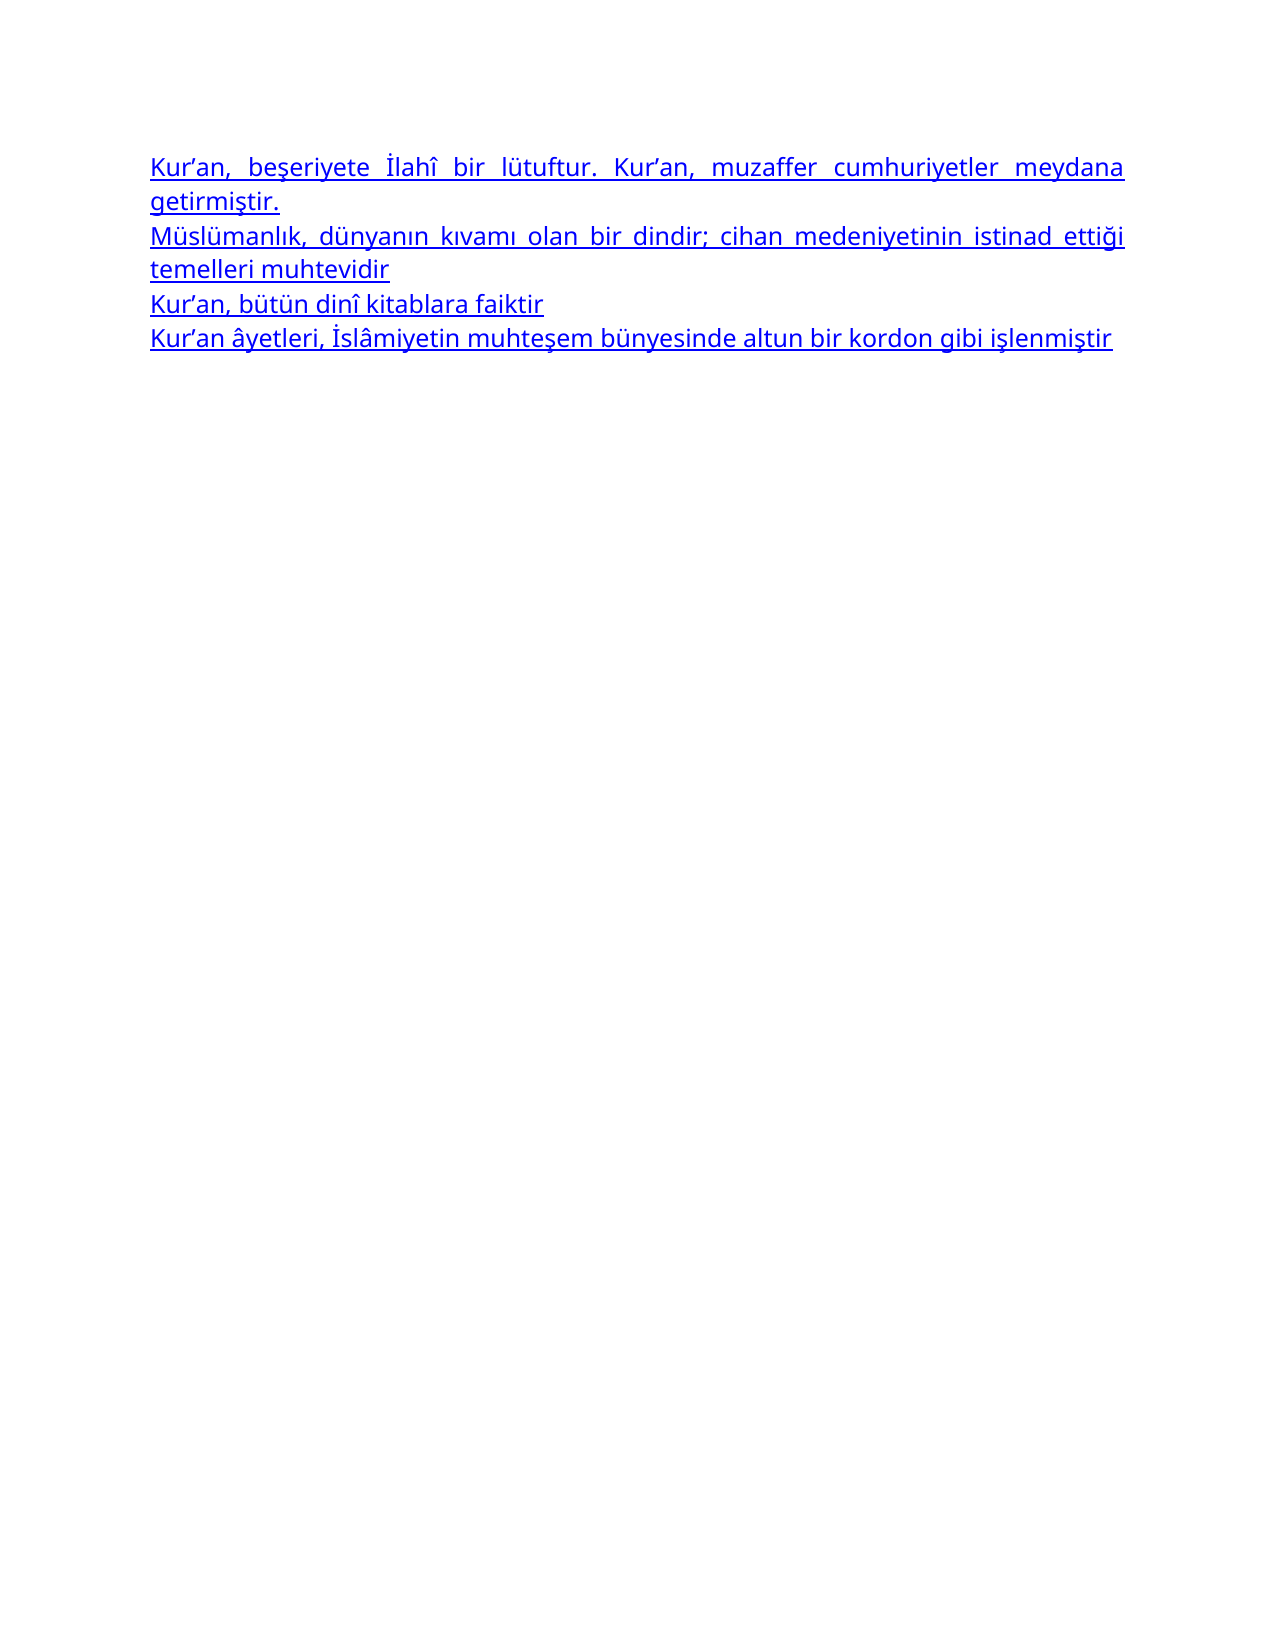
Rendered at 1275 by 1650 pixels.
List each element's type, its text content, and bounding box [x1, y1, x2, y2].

text temelleri muhtevidir [150, 249, 1125, 286]
text Müslümanlık, dünyanın kıvamı olan bir dindir; cihan medeniyetinin istinad ettiği [150, 218, 1125, 247]
text Kur’an, bütün dinî kitablara faiktir [150, 286, 1125, 320]
text Kur’an âyetleri, İslâmiyetin muhteşem bünyesinde altun bir kordon gibi işlenmiştir [150, 320, 1125, 354]
text getirmiştir. [150, 181, 1125, 218]
text Kur’an, beşeriyete İlahî bir lütuftur. Kur’an, muzaffer cumhuriyetler meydana [150, 150, 1125, 179]
